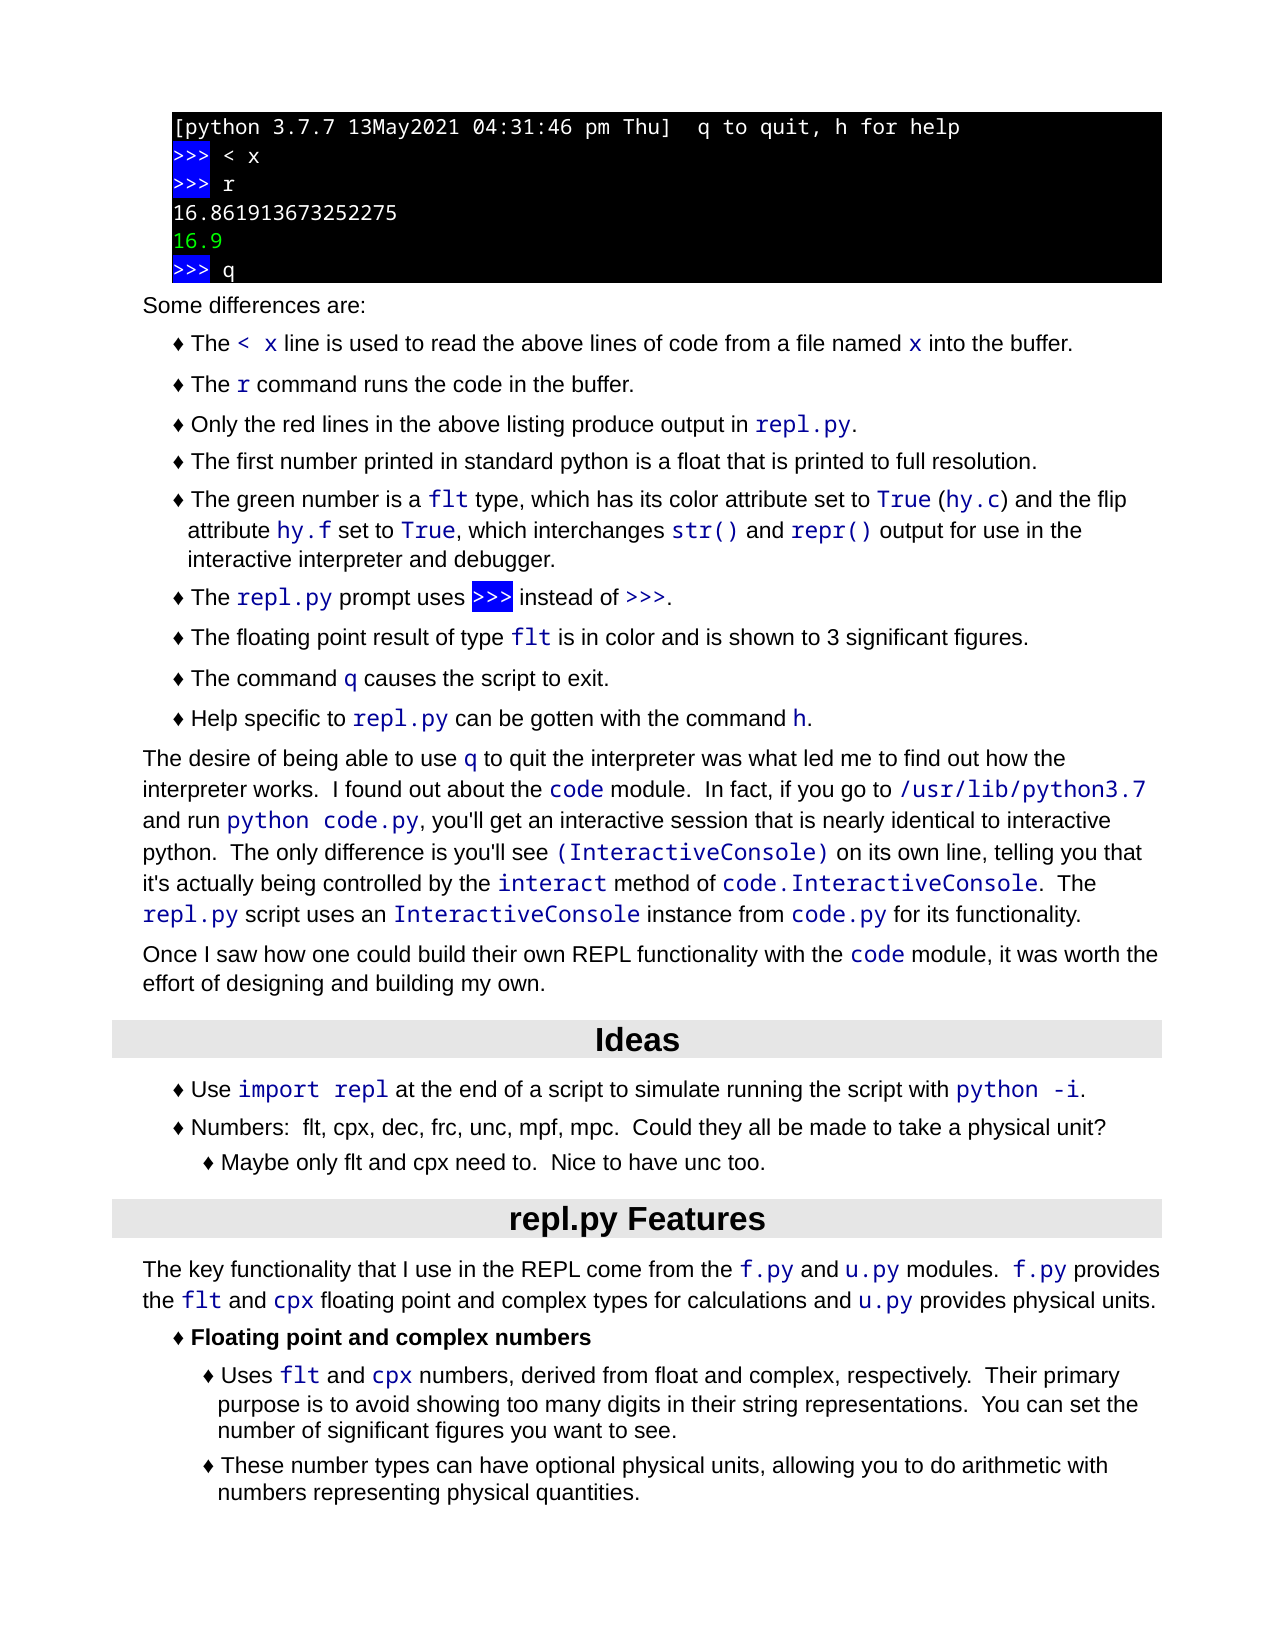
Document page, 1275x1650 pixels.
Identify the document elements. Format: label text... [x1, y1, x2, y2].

subtitle repl.py Features [112, 1199, 1162, 1238]
text 16.861913673252275 [172, 198, 1162, 226]
list These number types can have optional physical units, allowing you to do arithmetic with numbers representing physical quantities. [202, 1452, 1162, 1505]
list The < x line is used to read the above lines of code from a file named x into the buffer. [172, 327, 1162, 358]
list Numbers: flt, cpx, dec, frc, unc, mpf, mpc. Could they all be made to take a physical unit? [172, 1113, 1162, 1140]
subtitle Ideas [112, 1020, 1162, 1058]
list Uses flt and cpx numbers, derived from float and complex, respectively. Their primary purpose is to avoid showing too many digits in their string representations. You can set the number of significant figures you want to see. [202, 1359, 1162, 1443]
text Once I saw how one could build their own REPL functionality with the code module, it was worth the effort of designing and building my own. [142, 938, 1162, 996]
text 16.9 [172, 226, 1162, 255]
list The repl.py prompt uses >>> instead of >>>. [513, 581, 1162, 612]
list The command q causes the script to exit. [172, 661, 1162, 693]
text >>> q [210, 255, 1162, 283]
text >>> < x [210, 141, 1162, 169]
list Help specific to repl.py can be gotten with the command h. [172, 702, 1162, 733]
list Use import repl at the end of a script to simulate running the script with python -i. [172, 1073, 1162, 1104]
list The repl.py prompt uses >>> instead of >>>. [172, 581, 472, 612]
text The key functionality that I use in the REPL come from the f.py and u.py modules. f.py provides the flt and cpx floating point and complex types for calculations and u.py provides physical units. [142, 1253, 1162, 1315]
text >>> r [210, 169, 1162, 198]
list Floating point and complex numbers [172, 1324, 1162, 1350]
list The floating point result of type flt is in color and is shown to 3 significant figures. [172, 621, 1162, 652]
text Some differences are: [142, 292, 1162, 318]
text The desire of being able to use q to quit the interpreter was what led me to find out how the interpreter works. I found out about the code module. In fact, if you go to /usr/lib/python3.7 and run python code.py, you'll get an interactive session that is nearly identical to interactive python. The only difference is you'll see (InteractiveConsole) on its own line, telling you that it's actually being controlled by the interact method of code.InteractiveConsole. The repl.py script uses an InteractiveConsole instance from code.py for its functionality. [142, 742, 1162, 929]
list The r command runs the code in the buffer. [172, 367, 1162, 399]
list Only the red lines in the above listing produce output in repl.py. [172, 408, 1162, 439]
list The green number is a flt type, which has its color attribute set to True (hy.c) and the flip attribute hy.f set to True, which interchanges str() and repr() output for use in the interactive interpreter and debugger. [172, 483, 1162, 572]
list Maybe only flt and cpx need to. Nice to have unc too. [202, 1149, 1162, 1175]
list The first number printed in standard python is a float that is printed to full resolution. [172, 448, 1162, 474]
text [python 3.7.7 13May2021 04:31:46 pm Thu] q to quit, h for help [172, 112, 1162, 141]
